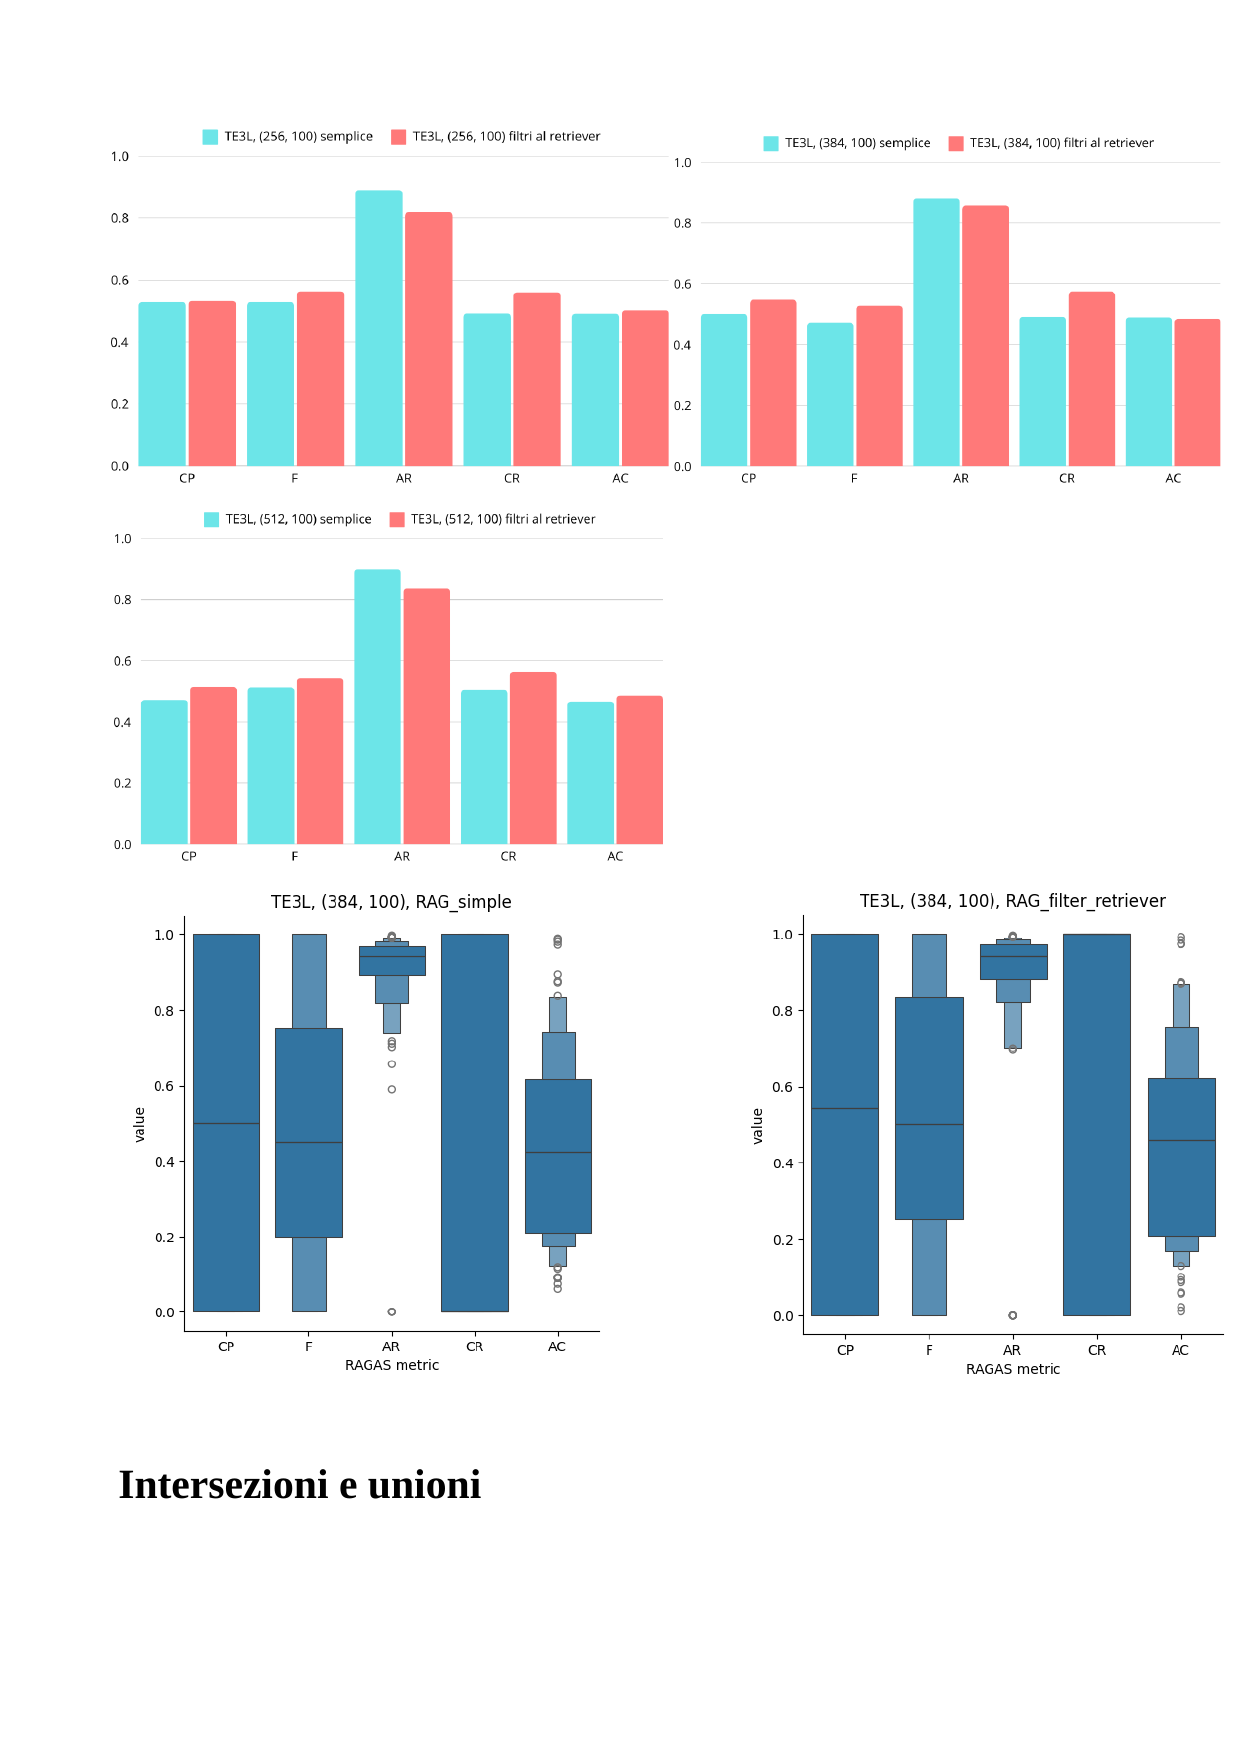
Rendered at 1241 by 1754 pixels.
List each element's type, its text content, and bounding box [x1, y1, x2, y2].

picture [673, 125, 1221, 483]
picture [124, 884, 617, 1382]
text Intersezioni e unioni [118, 1460, 1122, 1508]
picture [742, 883, 1240, 1386]
picture [110, 118, 669, 483]
picture [113, 501, 663, 861]
